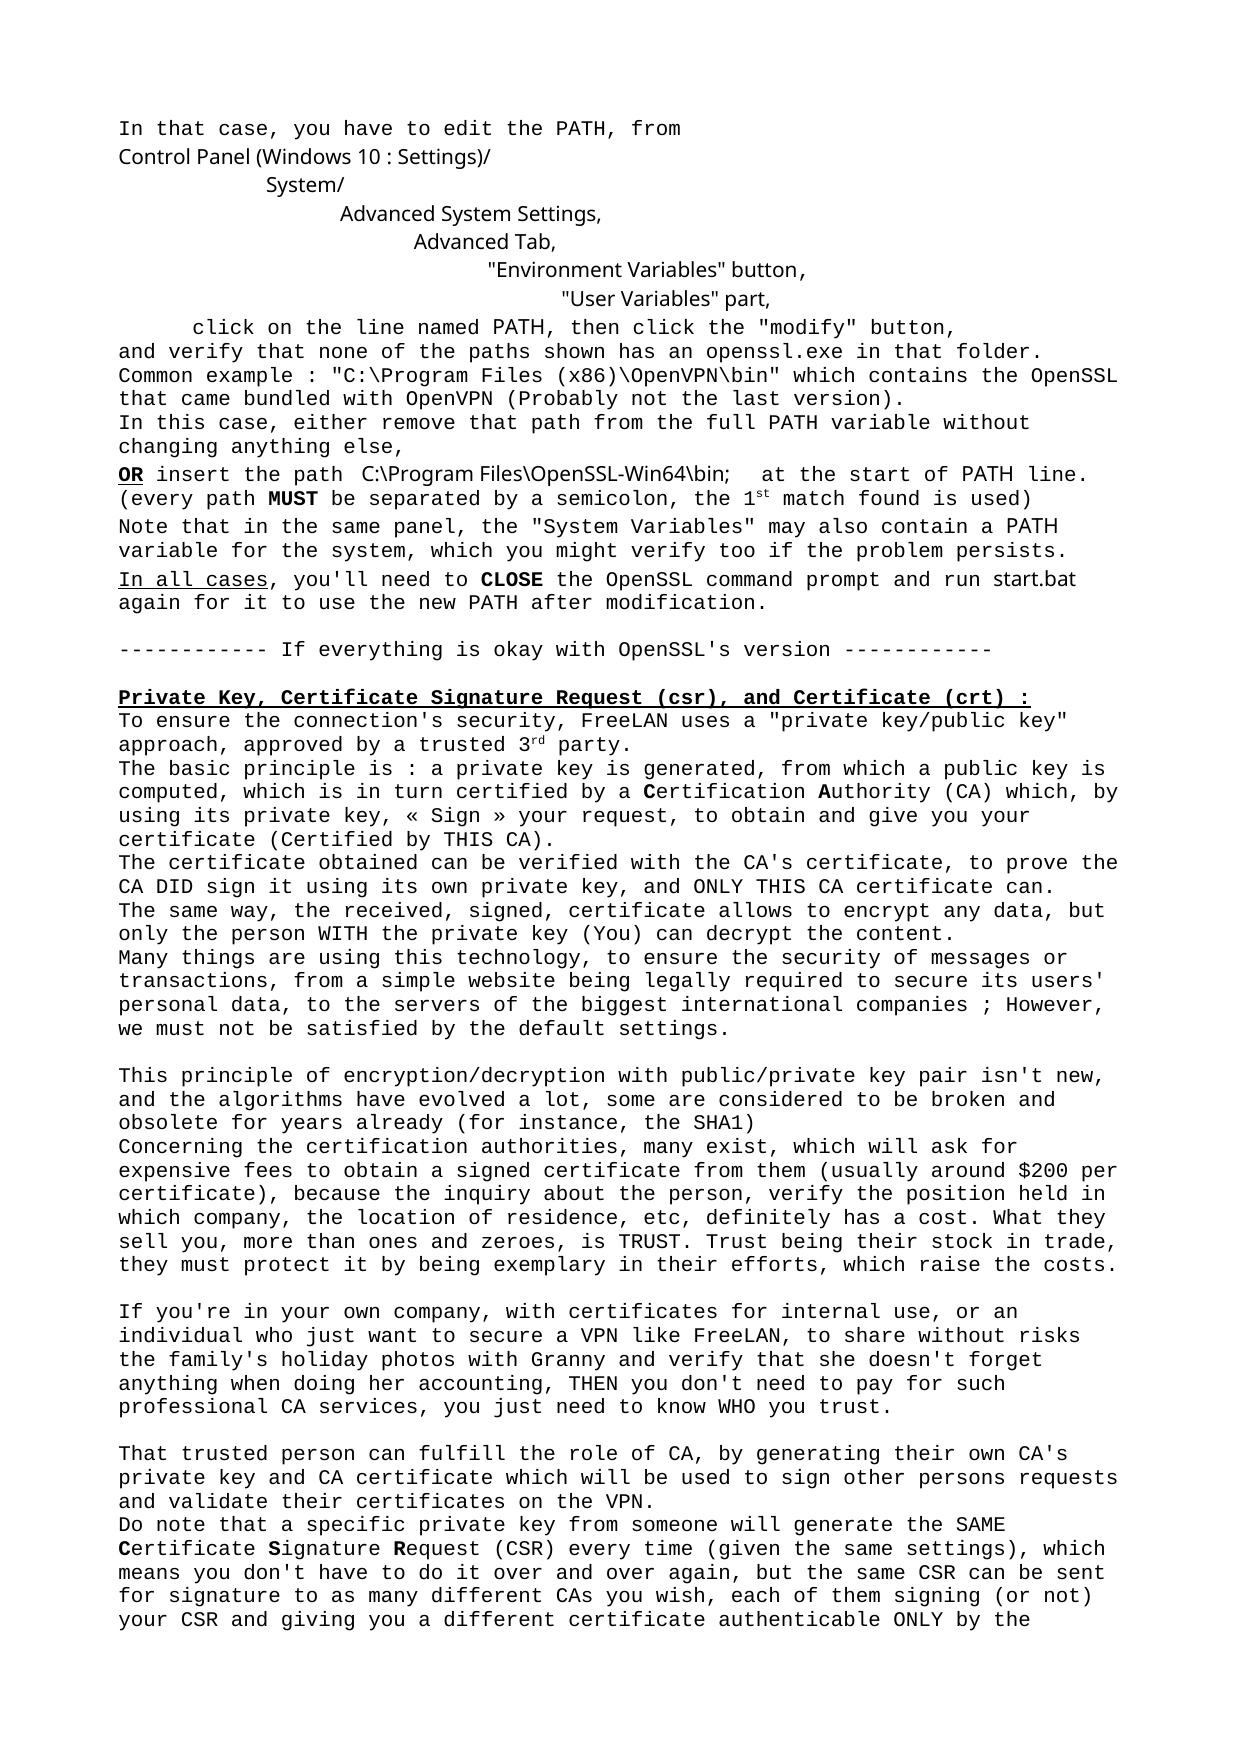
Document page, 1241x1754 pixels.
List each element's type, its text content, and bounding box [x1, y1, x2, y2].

text "Environment Variables" button, [118, 256, 1122, 284]
text To ensure the connection's security, FreeLAN uses a "private key/public key" approach, approved by a trusted 3rd party. [118, 710, 1122, 758]
text Control Panel (Windows 10 : Settings)/ [118, 142, 1122, 170]
text (every path MUST be separated by a semicolon, the 1st match found is used) [118, 488, 1122, 511]
text "User Variables" part, [118, 284, 1122, 312]
text In that case, you have to edit the PATH, from [118, 118, 1122, 142]
text If you're in your own company, with certificates for internal use, or an individual who just want to secure a VPN like FreeLAN, to share without risks the family's holiday photos with Granny and verify that she doesn't forget anything when doing her accounting, THEN you don't need to pay for such professional CA services, you just need to know WHO you trust. [118, 1302, 1122, 1420]
text Note that in the same panel, the "System Variables" may also contain a PATH variable for the system, which you might verify too if the problem persists. [118, 511, 1122, 564]
text Do note that a specific private key from someone will generate the SAME Certificate Signature Request (CSR) every time (given the same settings), which means you don't have to do it over and over again, but the same CSR can be sent for signature to as many different CAs you wish, each of them signing (or not) your CSR and giving you a different certificate authenticable ONLY by the [118, 1514, 1122, 1633]
text That trusted person can fulfill the role of CA, by generating their own CA's private key and CA certificate which will be used to sign other persons requests and validate their certificates on the VPN. [118, 1443, 1122, 1514]
text Advanced Tab, [118, 227, 1122, 256]
text OR insert the path C:\Program Files\OpenSSL-Win64\bin; at the start of PATH line. [118, 459, 1122, 488]
text System/ [118, 170, 1122, 199]
text The basic principle is : a private key is generated, from which a public key is computed, which is in turn certified by a Certification Authority (CA) which, by using its private key, « Sign » your request, to obtain and give you your certificate (Certified by THIS CA). [118, 758, 1122, 852]
text ------------ If everything is okay with OpenSSL's version ------------ [118, 639, 1122, 663]
text Many things are using this technology, to ensure the security of messages or transactions, from a simple website being legally required to secure its users' personal data, to the servers of the biggest international companies ; However, we must not be satisfied by the default settings. [118, 947, 1122, 1041]
text Common example : "C:\Program Files (x86)\OpenVPN\bin" which contains the OpenSSL that came bundled with OpenVPN (Probably not the last version). [118, 365, 1122, 412]
text In all cases, you'll need to CLOSE the OpenSSL command prompt and run start.bat again for it to use the new PATH after modification. [118, 564, 1122, 616]
text This principle of encryption/decryption with public/private key pair isn't new, and the algorithms have evolved a lot, some are considered to be broken and obsolete for years already (for instance, the SHA1) [118, 1065, 1122, 1136]
text The same way, the received, signed, certificate allows to encrypt any data, but only the person WITH the private key (You) can decrypt the content. [118, 899, 1122, 947]
text Concerning the certification authorities, many exist, which will ask for expensive fees to obtain a signed certificate from them (usually around $200 per certificate), because the inquiry about the person, verify the position held in which company, the location of residence, etc, definitely has a cost. What they sell you, more than ones and zeroes, is TRUST. Trust being their stock in trade, they must protect it by being exemplary in their efforts, which raise the costs. [118, 1136, 1122, 1278]
text The certificate obtained can be verified with the CA's certificate, to prove the CA DID sign it using its own private key, and ONLY THIS CA certificate can. [118, 852, 1122, 899]
text and verify that none of the paths shown has an openssl.exe in that folder. [118, 341, 1122, 365]
text Private Key, Certificate Signature Request (csr), and Certificate (crt) : [118, 687, 1122, 710]
text In this case, either remove that path from the full PATH variable without changing anything else, [118, 412, 1122, 459]
text Advanced System Settings, [118, 199, 1122, 227]
text click on the line named PATH, then click the "modify" button, [118, 312, 1122, 341]
